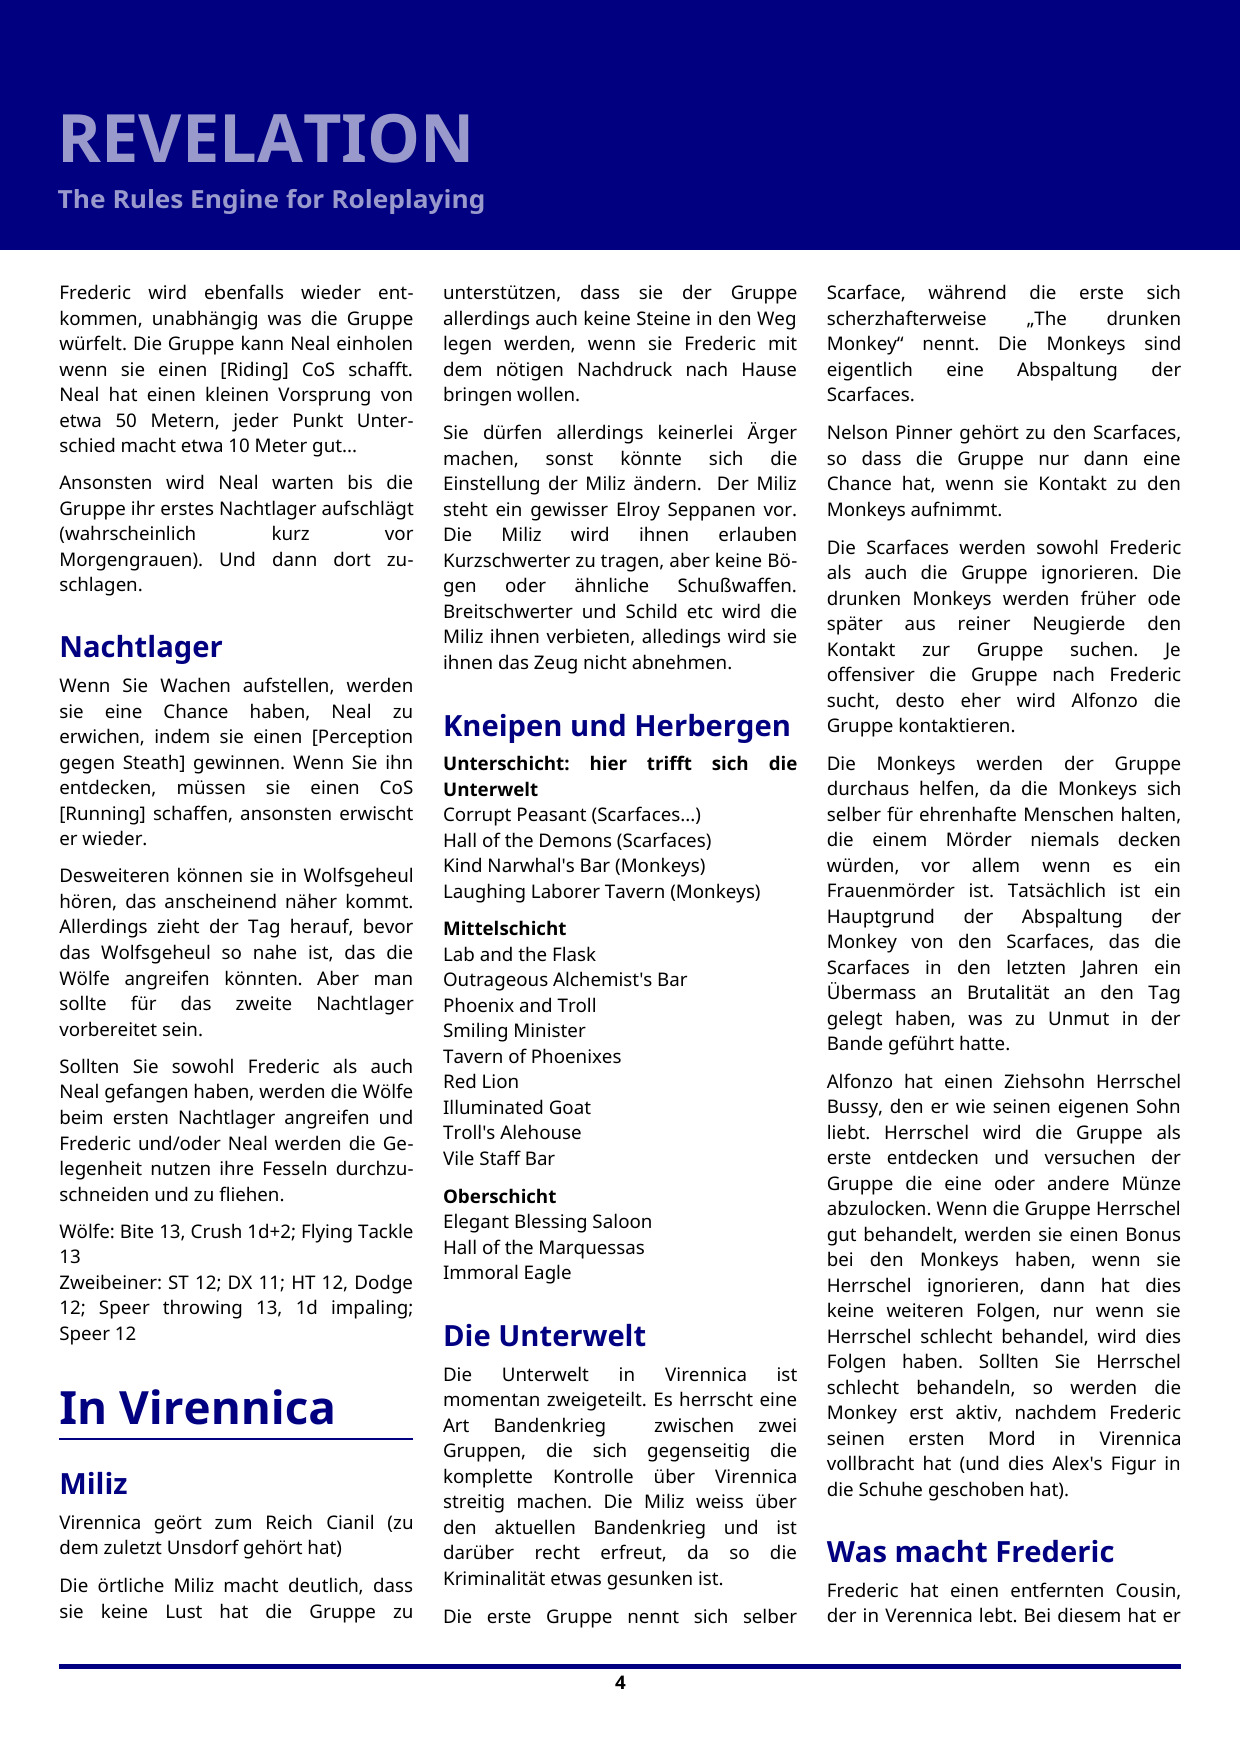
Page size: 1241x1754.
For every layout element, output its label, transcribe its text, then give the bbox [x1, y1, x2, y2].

subtitle Was macht Frederic [827, 1531, 1181, 1571]
text Unterschicht: hier trifft sich die Unterwelt [443, 750, 797, 801]
text Sie dürfen allerdings keinerlei Ärger machen, sonst könnte sich die Einstellung der Miliz ändern. Der Miliz steht ein gewisser Elroy Sepp­anen vor. Die Miliz wird ihnen erlauben Kurzschwerter zu tragen, aber keine Bö­gen oder ähnliche Schußwaffen. Breitschwerter und Schild etc wird die Miliz ihnen ver­bieten, alledings wird sie ihnen das Zeug nicht abnehmen. [443, 419, 797, 674]
text Outrageous Alchemist's Bar [443, 966, 797, 992]
text unterstützen, dass sie der Gruppe allerdings auch keine Steine in den Weg legen werden, wenn sie Frederic mit dem nötigen Nachdruck nach Hause bringen wollen. [443, 279, 797, 407]
text Ansonsten wird Neal warten bis die Gruppe ihr erstes Nachtlager auf­schlägt (wahrscheinlich kurz vor Morgengrauen). Und dann dort zu­schlagen. [59, 470, 413, 597]
text Die örtliche Miliz macht deutlich, dass sie keine Lust hat die Gruppe zu [59, 1572, 413, 1623]
text Kind Narwhal's Bar (Monkeys) [443, 852, 797, 878]
subtitle In Virennica [59, 1375, 413, 1438]
text Mittelschicht [443, 915, 797, 941]
text Nelson Pinner gehört zu den Scar­faces, so dass die Gruppe nur dann eine Chance hat, wenn sie Kontakt zu den Monkeys aufnimmt. [827, 419, 1181, 521]
text Smiling Minister [443, 1017, 797, 1043]
subtitle Nachtlager [59, 627, 413, 666]
text Alfonzo hat einen Ziehsohn Herr­schel Bussy, den er wie seinen eigenen Sohn liebt. Herrschel wird die Gruppe als erste entdecken und versuchen der Gruppe die eine oder andere Münze abzulocken. Wenn die Gruppe Herrschel gut be­handelt, werden sie einen Bonus bei den Monkeys haben, wenn sie Herrschel ignorieren, dann hat dies keine weiteren Folgen, nur wenn sie Herrschel schlecht behandel, wird dies Folgen haben. Sollten Sie Herrschel schlecht behandeln, so werden die Monkey erst aktiv, nachdem Frederic seinen ersten Mord in Virennica vollbracht hat (und dies Alex's Figur in die Schu­he geschoben hat). [827, 1068, 1181, 1502]
text Hall of the Demons (Scarfaces) [443, 827, 797, 852]
subtitle Kneipen und Her­bergen [443, 705, 797, 744]
text Troll's Alehouse [443, 1119, 797, 1145]
text Corrupt Peasant (Scarfaces...) [443, 801, 797, 827]
text Oberschicht Elegant Blessing Saloon [443, 1183, 797, 1234]
text Hall of the Marquessas [443, 1234, 797, 1259]
text Vile Staff Bar [443, 1145, 797, 1171]
subtitle Miliz [59, 1463, 413, 1503]
text Scarface, während die erste sich scherzhafterweise „The drunken Monkey“ nennt. Die Monkeys sind eigentlich eine Abspaltung der Scarfaces. [827, 279, 1181, 407]
text Die Monkeys werden der Gruppe durchaus helfen, da die Monkeys sich selber für ehrenhafte Men­schen halten, die einem Mörder niemals decken würden, vor allem wenn es ein Frauenmörder ist. Tat­sächlich ist ein Hauptgrund der Ab­spaltung der Monkey von den Scarfaces, das die Scarfaces in den letzten Jahren ein Übermass an Brutalität an den Tag gelegt haben, was zu Unmut in der Bande geführt hatte. [827, 750, 1181, 1056]
text Wenn Sie Wachen aufstellen, werden sie eine Chance haben, Neal zu erwichen, indem sie einen [Perception gegen Steath] ge­winnen. Wenn Sie ihn entdecken, müssen sie einen CoS [Running] schaffen, ansonsten erwischt er wieder. [59, 672, 413, 851]
text Die Unterwelt in Virennica ist momentan zweigeteilt. Es herrscht eine Art Bandenkrieg zwischen zwei Gruppen, die sich gegenseitig die komplette Kontrolle über Vir­ennica streitig machen. Die Miliz weiss über den aktuellen Bandenkrieg und ist darüber recht erfreut, da so die Kriminalität et­was gesunken ist. [443, 1361, 797, 1591]
text Phoenix and Troll [443, 992, 797, 1017]
text Laughing Laborer Tavern (Mon­keys) [443, 878, 797, 903]
text Die Scarfaces werden sowohl Fre­deric als auch die Gruppe igno­rieren. Die drunken Monkeys werden früher ode später aus reiner Neugierde den Kontakt zur Gruppe suchen. Je offensiver die Gruppe nach Frederic sucht, desto eher wird Alfonzo die Gruppe kon­taktieren. [827, 534, 1181, 738]
text Red Lion [443, 1068, 797, 1094]
text Illuminated Goat [443, 1094, 797, 1119]
text Tavern of Phoenixes [443, 1043, 797, 1068]
text Immoral Eagle [443, 1259, 797, 1285]
text Sollten Sie sowohl Frederic als auch Neal gefangen haben, werden die Wölfe beim ersten Nachtlager angreifen und Frederic und/oder Neal werden die Ge­legenheit nutzen ihre Fesseln durchzu­schneiden und zu fliehen. [59, 1053, 413, 1206]
text Desweiteren können sie in Wolfs­geheul hören, das an­scheinend nä­her kommt. Allerdings zieht der Tag her­auf, bevor das Wolfsgeheul so nahe ist, das die Wölfe angreifen könnten. Aber man sollte für das zweite Nacht­lager vorberei­tet sein. [59, 863, 413, 1041]
text Lab and the Flask [443, 941, 797, 966]
text Frederic wird ebenfalls wieder ent­kommen, unabhängig was die Gruppe würfelt. Die Gruppe kann Neal einholen wenn sie einen [Riding] CoS schafft. Neal hat einen kleinen Vorsprung von etwa 50 Metern, jeder Punkt Unter­schied macht etwa 10 Meter gut... [59, 279, 413, 458]
text Wölfe: Bite 13, Crush 1d+2; Flying Tackle 13 Zweibeiner: ST 12; DX 11; HT 12, Dodge 12; Speer throwing 13, 1d impaling; Speer 12 [59, 1218, 413, 1346]
text Die erste Gruppe nennt sich selber [443, 1603, 797, 1629]
text Virennica geört zum Reich Cianil (zu dem zuletzt Uns­dorf gehört hat) [59, 1509, 413, 1560]
text Frederic hat einen entfernten Cou­sin, der in Verennica lebt. Bei diesem hat er [827, 1577, 1181, 1628]
subtitle Die Un­terwelt [443, 1315, 797, 1355]
